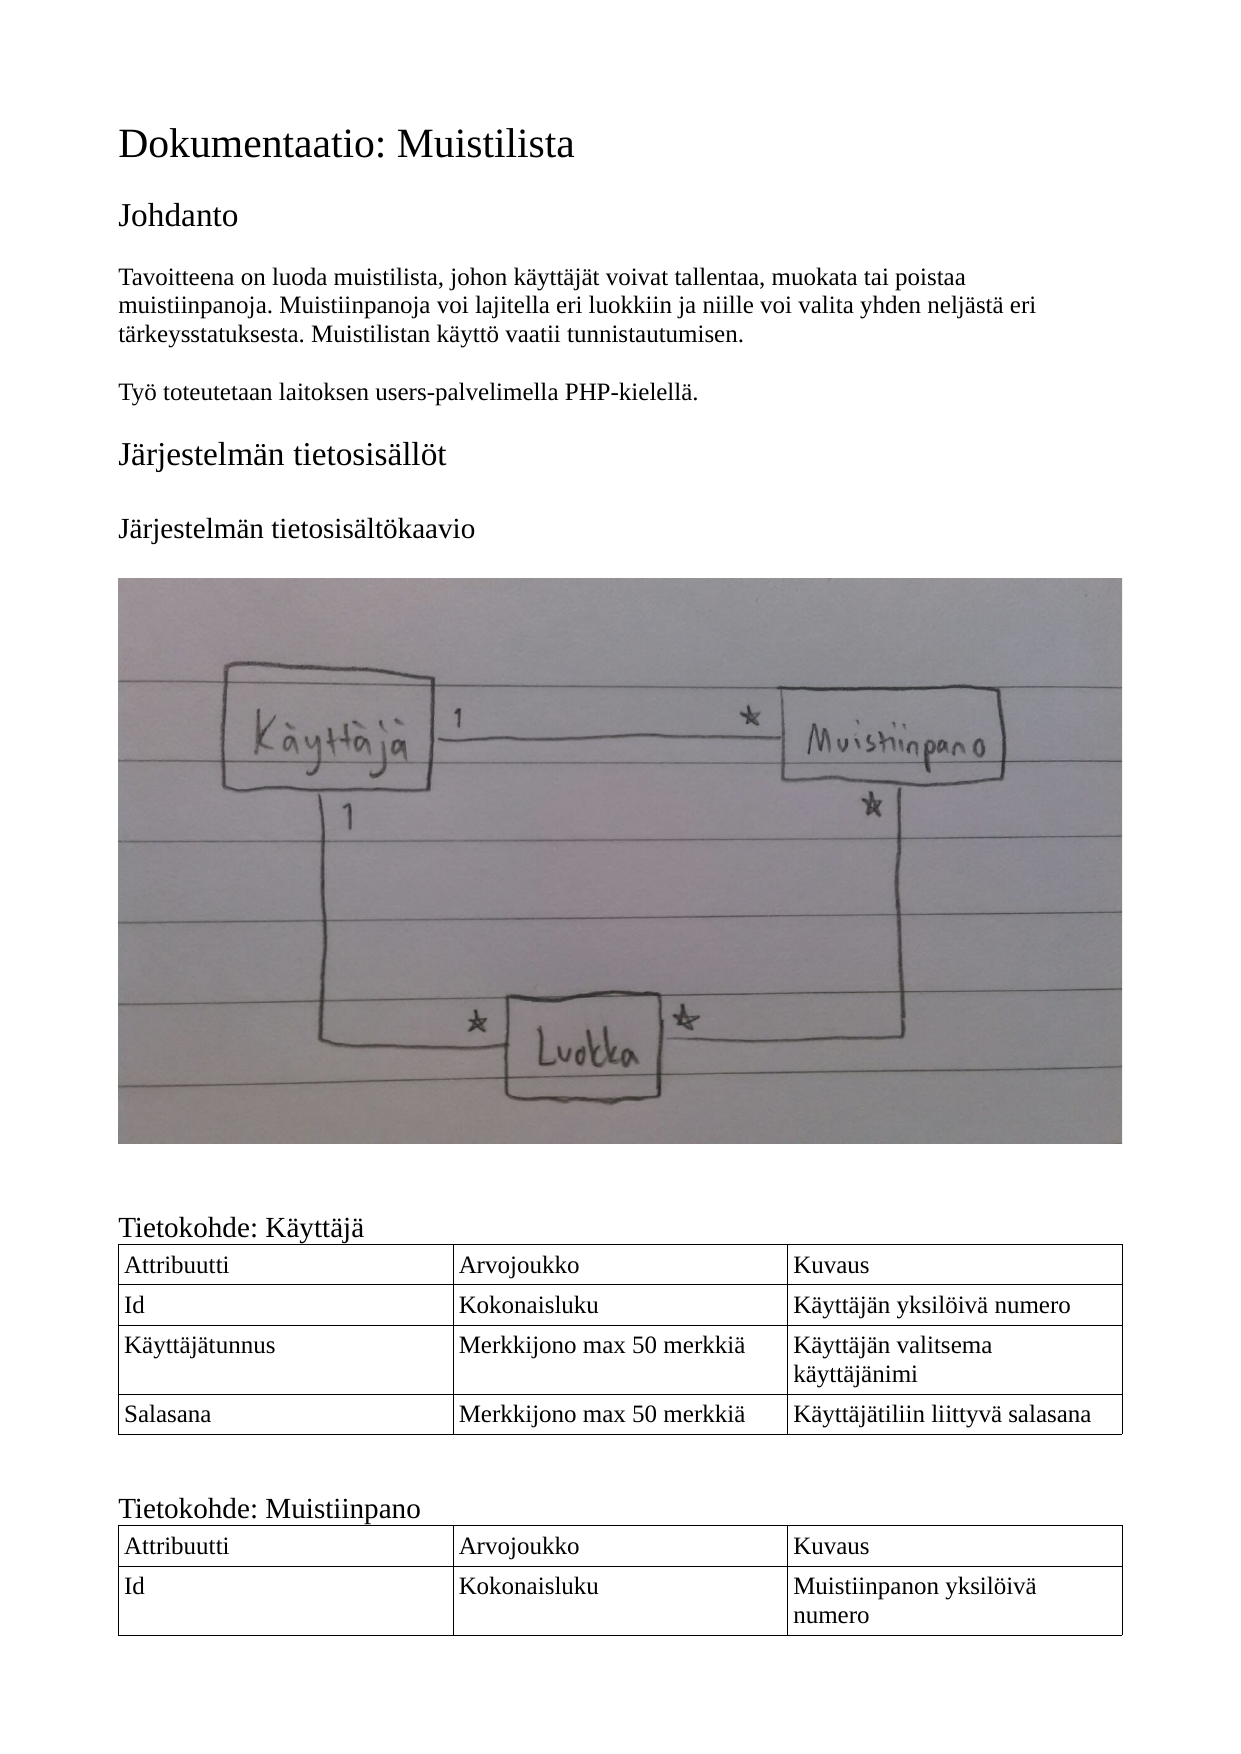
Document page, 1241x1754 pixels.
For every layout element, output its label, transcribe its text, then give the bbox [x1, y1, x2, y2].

text Työ toteutetaan laitoksen users-palvelimella PHP-kielellä. [118, 377, 1122, 406]
table_header Attribuutti [119, 1245, 453, 1284]
text Johdanto [118, 195, 1122, 233]
table_cell Id [119, 1285, 453, 1325]
table_header Kuvaus [788, 1526, 1122, 1566]
table_header Arvojoukko [454, 1245, 787, 1284]
table_cell Kokonaisluku [454, 1285, 787, 1325]
text Dokumentaatio: Muistilista [118, 118, 1122, 166]
table_header Arvojoukko [454, 1526, 787, 1566]
table_cell Käyttäjän valitsema käyttäjänimi [788, 1326, 1122, 1394]
text Järjestelmän tietosisältökaavio [118, 511, 1122, 544]
text Tavoitteena on luoda muistilista, johon käyttäjät voivat tallentaa, muokata tai poistaa muistiinpanoja. Muistiinpanoja voi lajitella eri luokkiin ja niille voi valita yhden neljästä eri tärkeysstatuksesta. Muistilistan käyttö vaatii tunnistautumisen. [118, 262, 1122, 348]
text Tietokohde: Muistiinpano [118, 1492, 1122, 1525]
table_cell Id [119, 1567, 453, 1634]
table_header Attribuutti [119, 1526, 453, 1566]
table_cell Muistiinpanon yksilöivä numero [788, 1567, 1122, 1634]
text Järjestelmän tietosisällöt [118, 434, 1122, 473]
table_cell Merkkijono max 50 merkkiä [454, 1395, 787, 1434]
text Tietokohde: Käyttäjä [118, 1211, 1122, 1244]
picture [118, 578, 1123, 1144]
table_cell Käyttäjätunnus [119, 1326, 453, 1394]
table_cell Kokonaisluku [454, 1567, 787, 1634]
table_header Kuvaus [788, 1245, 1122, 1284]
table_cell Käyttäjän yksilöivä numero [788, 1285, 1122, 1325]
table_cell Salasana [119, 1395, 453, 1434]
table_cell Käyttäjätiliin liittyvä salasana [788, 1395, 1122, 1434]
table_cell Merkkijono max 50 merkkiä [454, 1326, 787, 1394]
